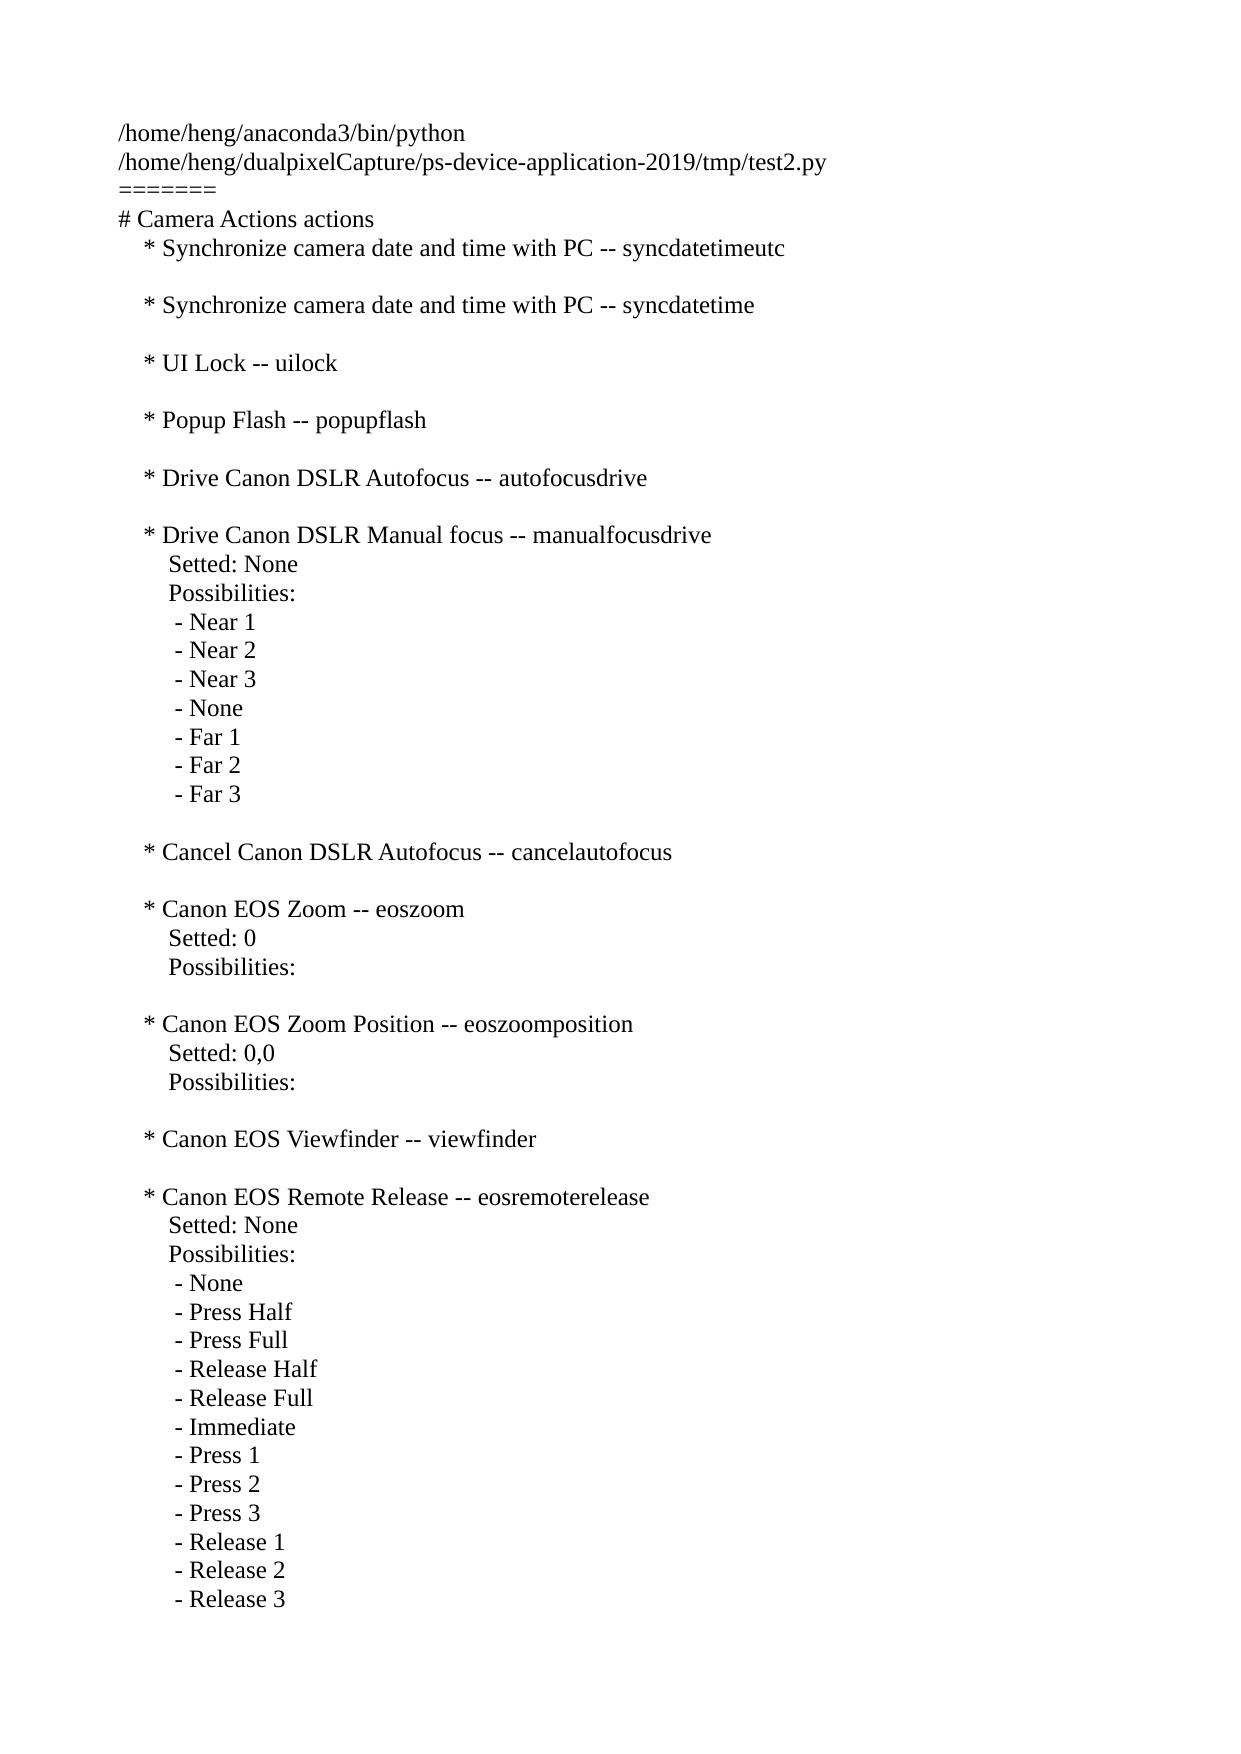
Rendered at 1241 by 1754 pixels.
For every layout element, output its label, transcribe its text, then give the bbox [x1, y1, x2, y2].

text Possibilities: [118, 952, 1122, 981]
text * Popup Flash -- popupflash [118, 406, 1122, 434]
text - None [118, 1268, 1122, 1297]
text - Press Half [118, 1297, 1122, 1326]
text - Far 1 [118, 722, 1122, 751]
text - Release Full [118, 1383, 1122, 1412]
text Setted: None [118, 549, 1122, 578]
text * UI Lock -- uilock [118, 348, 1122, 377]
text - Release 1 [118, 1527, 1122, 1556]
text - Near 3 [118, 664, 1122, 693]
text * Canon EOS Zoom -- eoszoom [118, 894, 1122, 923]
text - Release Half [118, 1354, 1122, 1383]
text - Press 1 [118, 1441, 1122, 1469]
text Setted: 0,0 [118, 1038, 1122, 1067]
text - Press 2 [118, 1469, 1122, 1498]
text - Immediate [118, 1412, 1122, 1441]
text * Canon EOS Remote Release -- eosremoterelease [118, 1182, 1122, 1211]
text - Release 2 [118, 1556, 1122, 1584]
text * Drive Canon DSLR Manual focus -- manualfocusdrive [118, 521, 1122, 549]
text Possibilities: [118, 1239, 1122, 1268]
text /home/heng/anaconda3/bin/python /home/heng/dualpixelCapture/ps-device-application-2019/tmp/test2.py [118, 118, 1122, 176]
text Possibilities: [118, 1067, 1122, 1096]
text Possibilities: [118, 578, 1122, 607]
text - Far 3 [118, 779, 1122, 808]
text ======= [118, 176, 1122, 204]
text * Synchronize camera date and time with PC -- syncdatetime [118, 291, 1122, 319]
text - Press 3 [118, 1498, 1122, 1527]
text - Far 2 [118, 751, 1122, 779]
text * Synchronize camera date and time with PC -- syncdatetimeutc [118, 233, 1122, 262]
text * Cancel Canon DSLR Autofocus -- cancelautofocus [118, 837, 1122, 866]
text * Drive Canon DSLR Autofocus -- autofocusdrive [118, 463, 1122, 492]
text Setted: None [118, 1211, 1122, 1239]
text - None [118, 693, 1122, 722]
text # Camera Actions actions [118, 204, 1122, 233]
text - Near 1 [118, 607, 1122, 636]
text - Release 3 [118, 1584, 1122, 1613]
text Setted: 0 [118, 923, 1122, 952]
text * Canon EOS Viewfinder -- viewfinder [118, 1124, 1122, 1153]
text - Press Full [118, 1326, 1122, 1354]
text * Canon EOS Zoom Position -- eoszoomposition [118, 1009, 1122, 1038]
text - Near 2 [118, 636, 1122, 664]
